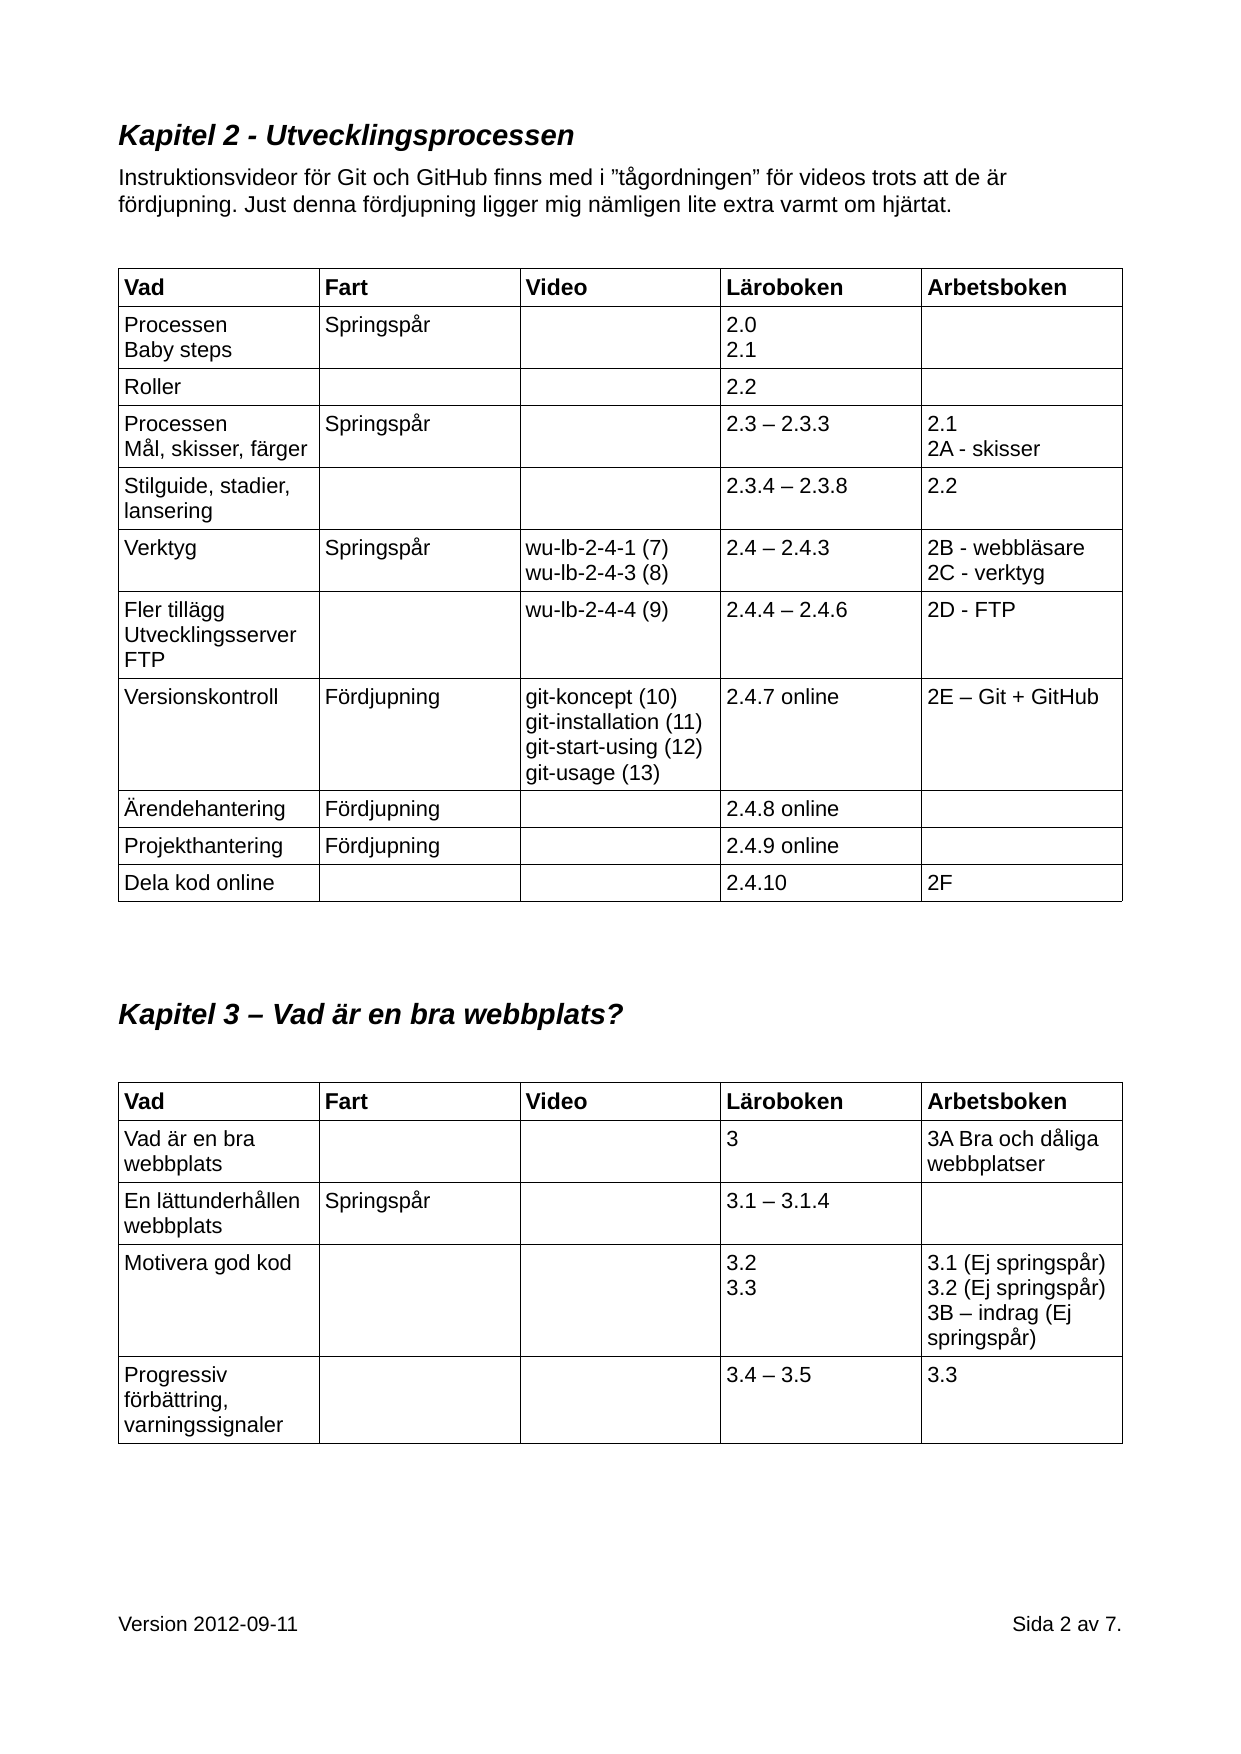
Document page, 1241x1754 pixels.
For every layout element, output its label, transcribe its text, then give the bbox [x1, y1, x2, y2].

table_cell Springspår [320, 307, 520, 368]
table_cell 2.4.10 [721, 865, 921, 901]
table_cell Ärendehantering [119, 791, 319, 827]
table_cell Vad är en bra webbplats [119, 1121, 319, 1182]
table_cell git-koncept (10) git-installation (11) git-start-using (12) git-usage (13) [521, 679, 720, 790]
table_cell [320, 468, 520, 529]
table_cell Processen Mål, skisser, färger [119, 406, 319, 467]
table_cell [320, 369, 520, 405]
table_cell Dela kod online [119, 865, 319, 901]
table_cell [521, 865, 720, 901]
table_cell 2.3 – 2.3.3 [721, 406, 921, 467]
table_cell 2.2 [721, 369, 921, 405]
table_cell 2B - webbläsare 2C - verktyg [922, 530, 1122, 591]
table_cell [320, 1357, 520, 1443]
table_header Fart [320, 1083, 520, 1120]
table_cell 2.4.4 – 2.4.6 [721, 592, 921, 678]
table_cell 3.1 – 3.1.4 [721, 1183, 921, 1244]
table_cell [922, 828, 1122, 864]
table_cell 3.4 – 3.5 [721, 1357, 921, 1443]
table_cell 2.2 [922, 468, 1122, 529]
table_header Läroboken [721, 1083, 921, 1120]
table_cell 2D - FTP [922, 592, 1122, 678]
table_cell 2.4 – 2.4.3 [721, 530, 921, 591]
table_cell 2.1 2A - skisser [922, 406, 1122, 467]
table_cell [922, 791, 1122, 827]
table_cell Processen Baby steps [119, 307, 319, 368]
table_cell Projekthantering [119, 828, 319, 864]
table_cell 2E – Git + GitHub [922, 679, 1122, 790]
table_header Vad [119, 269, 319, 306]
table_cell 2.4.9 online [721, 828, 921, 864]
table_cell 2F [922, 865, 1122, 901]
table_header Arbetsboken [922, 269, 1122, 306]
text Instruktionsvideor för Git och GitHub finns med i ”tågordningen” för videos trots att de är fördjupning. Just denna fördjupning ligger mig nämligen lite extra varmt om hjärtat. [118, 164, 1122, 217]
table_cell [521, 307, 720, 368]
table_cell Verktyg [119, 530, 319, 591]
table_cell [320, 1245, 520, 1356]
table_cell [320, 592, 520, 678]
table_cell Springspår [320, 406, 520, 467]
table_cell [521, 828, 720, 864]
table_cell wu-lb-2-4-1 (7) wu-lb-2-4-3 (8) [521, 530, 720, 591]
table_header Fart [320, 269, 520, 306]
table_cell 3.3 [922, 1357, 1122, 1443]
table_header Läroboken [721, 269, 921, 306]
table_header Video [521, 1083, 720, 1120]
subtitle Kapitel 3 – Vad är en bra webbplats? [118, 997, 1122, 1030]
table_cell Stilguide, stadier, lansering [119, 468, 319, 529]
table_cell [521, 1357, 720, 1443]
table_cell Fördjupning [320, 679, 520, 790]
table_cell [320, 1121, 520, 1182]
table_cell 2.4.7 online [721, 679, 921, 790]
table_cell 3.2 3.3 [721, 1245, 921, 1356]
table_cell En lättunderhållen webbplats [119, 1183, 319, 1244]
table_cell Roller [119, 369, 319, 405]
table_cell [320, 865, 520, 901]
table_cell [922, 369, 1122, 405]
table_cell 3 [721, 1121, 921, 1182]
table_header Vad [119, 1083, 319, 1120]
table_cell Fördjupning [320, 828, 520, 864]
table_cell Fördjupning [320, 791, 520, 827]
table_cell [521, 1183, 720, 1244]
table_cell [521, 369, 720, 405]
table_cell 2.3.4 – 2.3.8 [721, 468, 921, 529]
table_cell [521, 406, 720, 467]
table_cell Motivera god kod [119, 1245, 319, 1356]
table_cell [922, 307, 1122, 368]
table_cell Springspår [320, 530, 520, 591]
table_cell [922, 1183, 1122, 1244]
table_cell wu-lb-2-4-4 (9) [521, 592, 720, 678]
table_cell 3A Bra och dåliga webbplatser [922, 1121, 1122, 1182]
table_header Video [521, 269, 720, 306]
table_cell [521, 468, 720, 529]
table_cell Springspår [320, 1183, 520, 1244]
table_cell Progressiv förbättring, varningssignaler [119, 1357, 319, 1443]
table_cell [521, 1121, 720, 1182]
table_cell 3.1 (Ej springspår) 3.2 (Ej springspår) 3B – indrag (Ej springspår) [922, 1245, 1122, 1356]
subtitle Kapitel 2 - Utvecklingsprocessen [118, 118, 1122, 152]
table_cell Versionskontroll [119, 679, 319, 790]
table_cell 2.4.8 online [721, 791, 921, 827]
table_cell [521, 1245, 720, 1356]
table_header Arbetsboken [922, 1083, 1122, 1120]
table_cell 2.0 2.1 [721, 307, 921, 368]
table_cell Fler tillägg Utvecklingsserver FTP [119, 592, 319, 678]
table_cell [521, 791, 720, 827]
